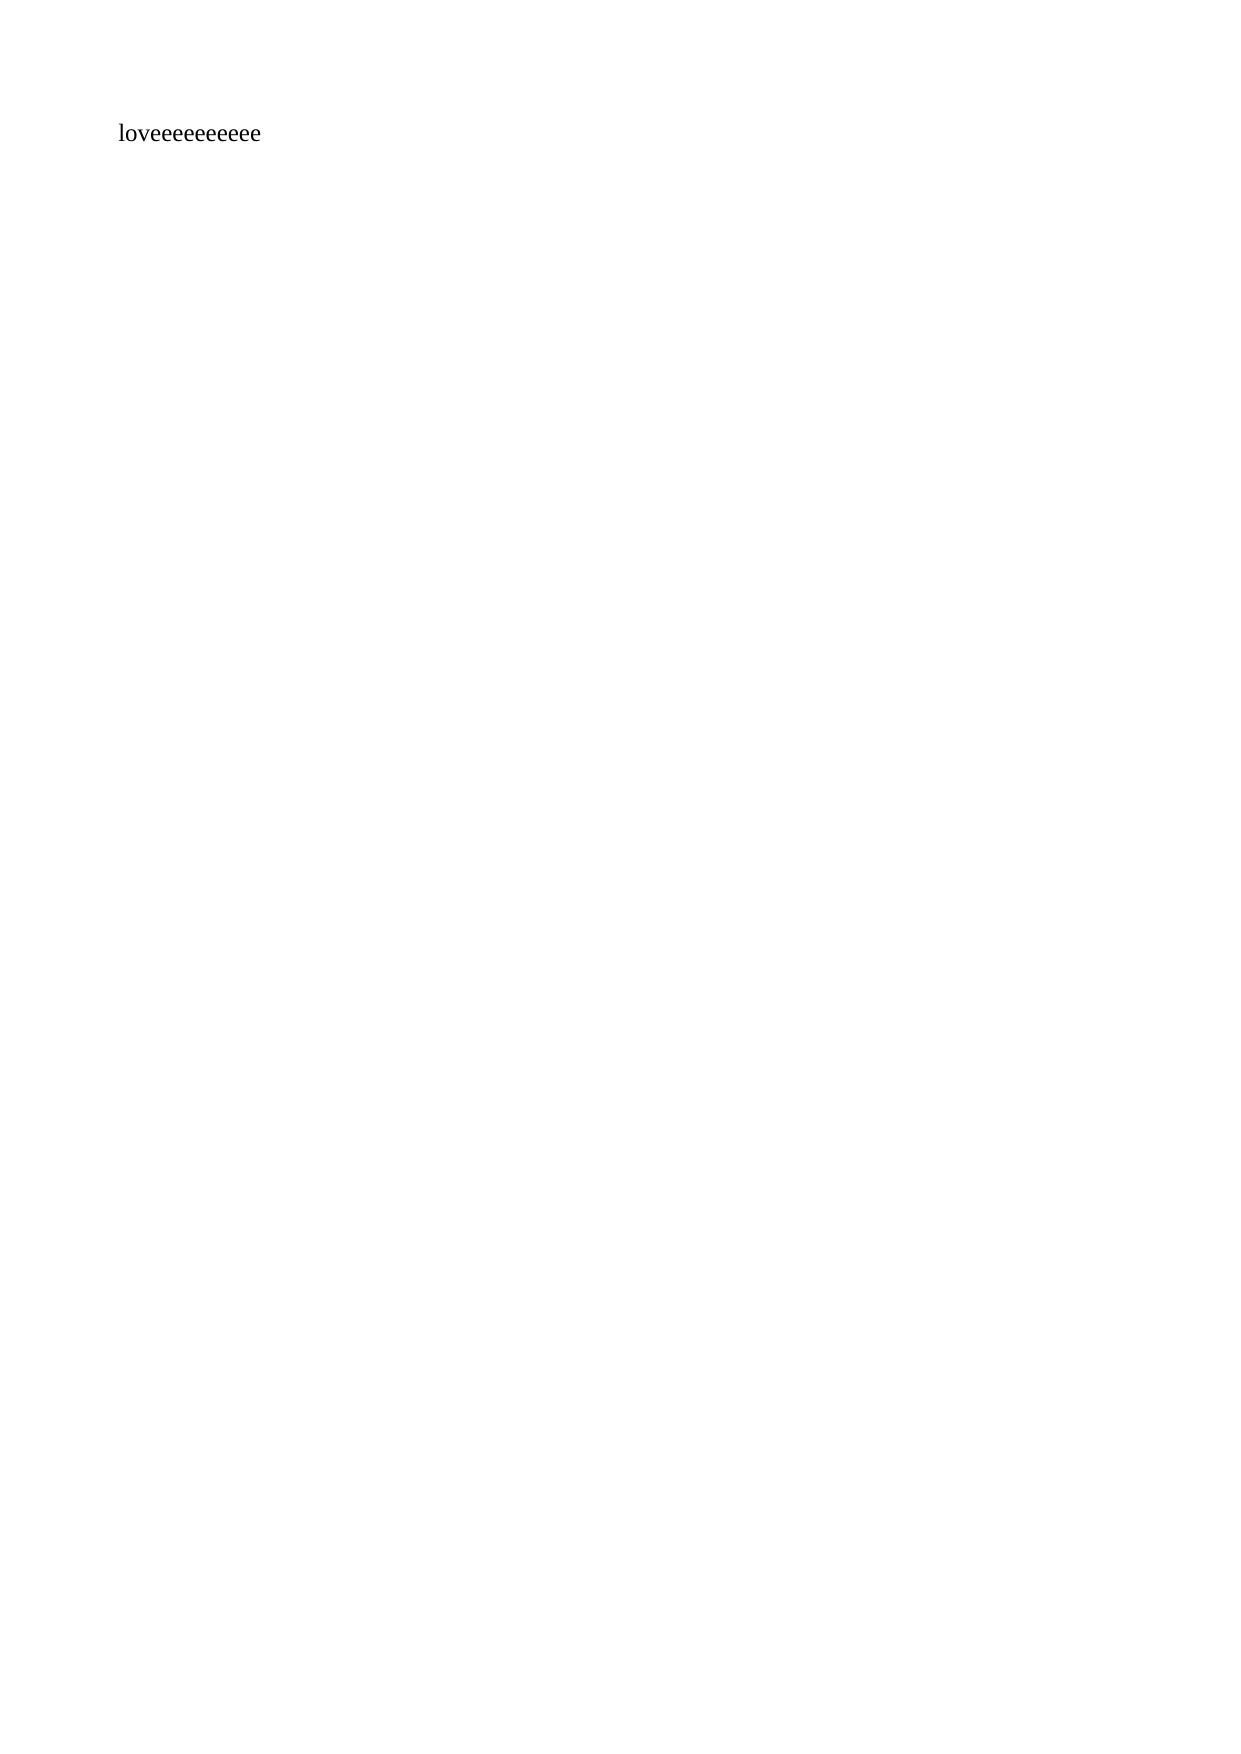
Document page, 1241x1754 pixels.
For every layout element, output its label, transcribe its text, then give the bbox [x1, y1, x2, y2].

text loveeeeeeeeee [118, 118, 1122, 147]
